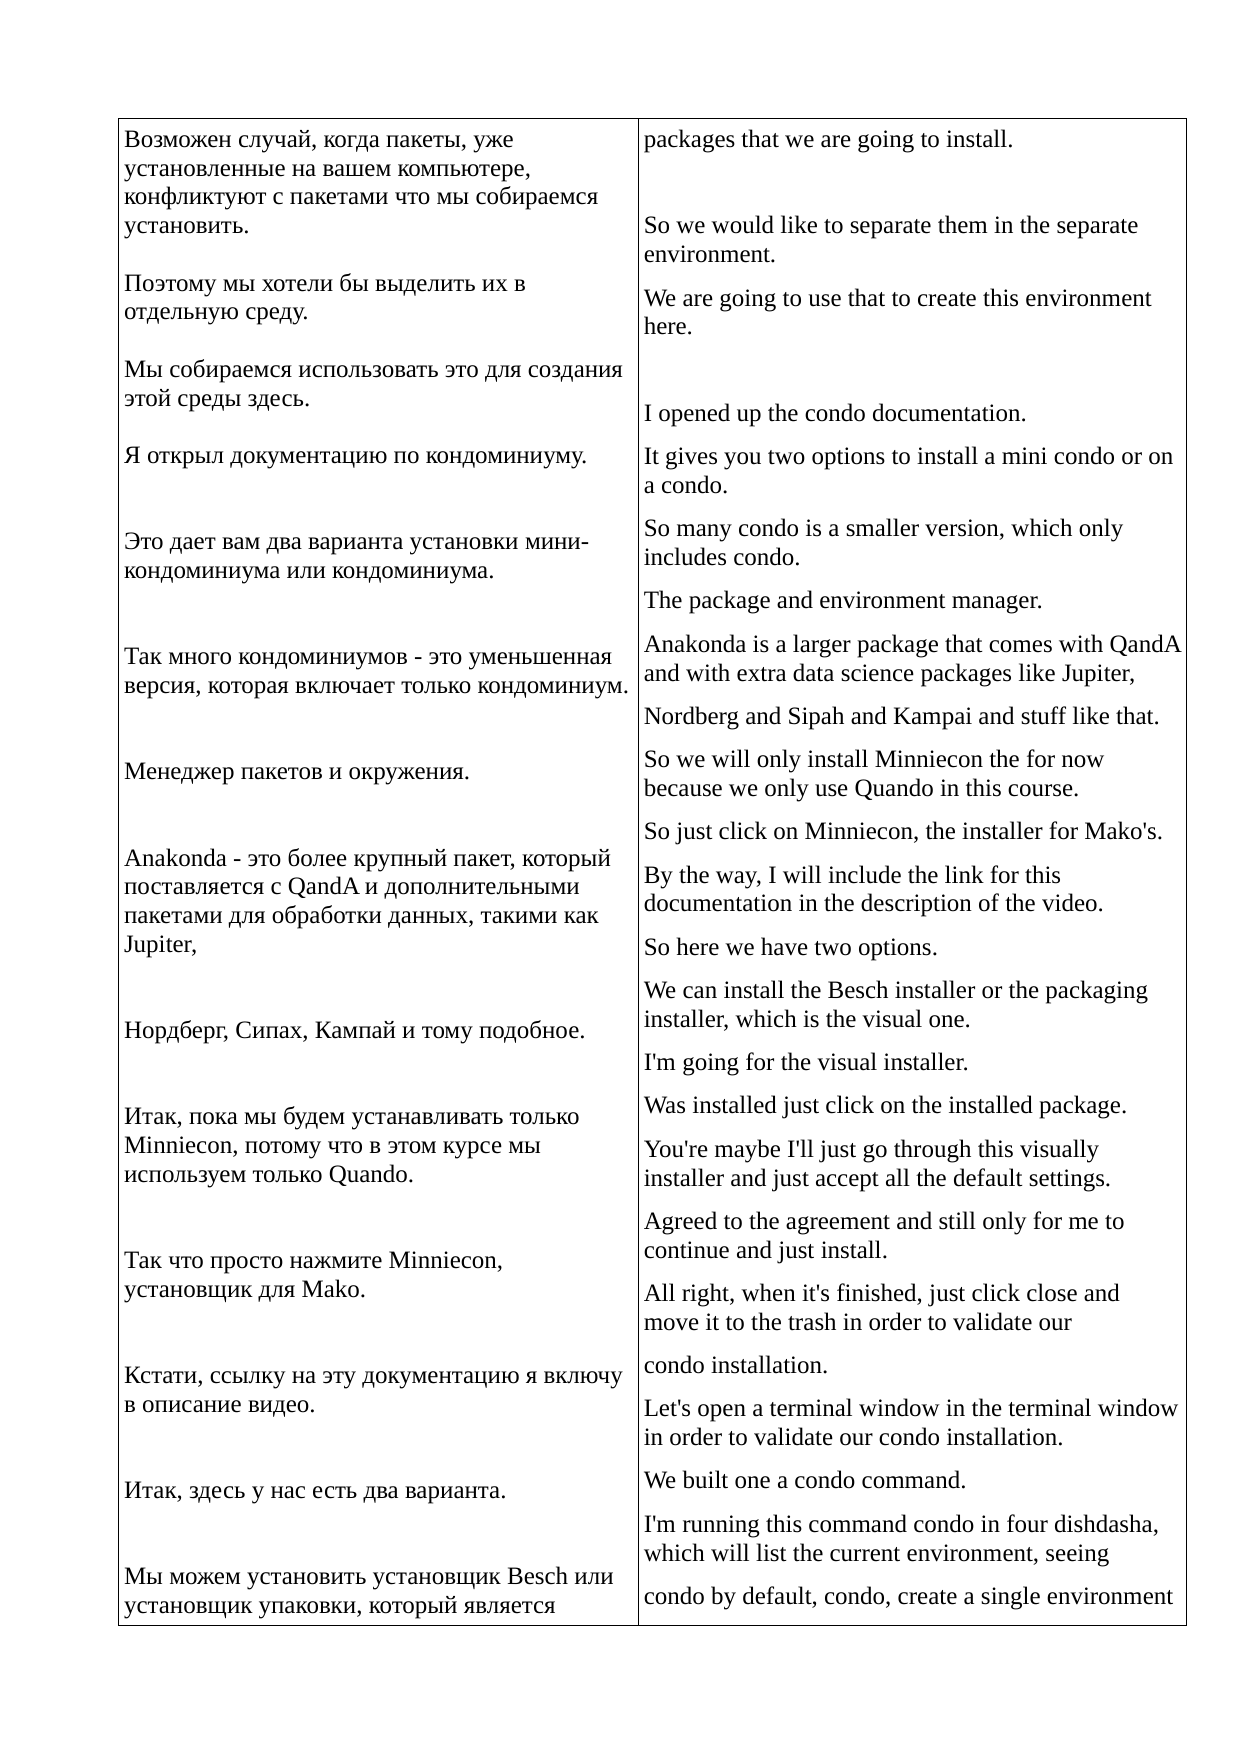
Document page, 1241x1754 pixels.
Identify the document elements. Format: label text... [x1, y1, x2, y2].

table_cell packages that we are going to install. So we would like to separate them in the separate environment. We are going to use that to create this environment here. I opened up the condo documentation. It gives you two options to install a mini condo or on a condo. So many condo is a smaller version, which only includes condo. The package and environment manager. Anakonda is a larger package that comes with QandA and with extra data science packages like Jupiter, Nordberg and Sipah and Kampai and stuff like that. So we will only install Minniecon the for now because we only use Quando in this course. So just click on Minniecon, the installer for Mako's. By the way, I will include the link for this documentation in the description of the video. So here we have two options. We can install the Besch installer or the packaging installer, which is the visual one. I'm going for the visual installer. Was installed just click on the installed package. You're maybe I'll just go through this visually installer and just accept all the default settings. Agreed to the agreement and still only for me to continue and just install. All right, when it's finished, just click close and move it to the trash in order to validate our condo installation. Let's open a terminal window in the terminal window in order to validate our condo installation. We built one a condo command. I'm running this command condo in four dishdasha, which will list the current environment, seeing condo by default, condo, create a single environment [639, 119, 1186, 1625]
table_cell Возможен случай, когда пакеты, уже установленные на вашем компьютере, конфликтуют с пакетами что мы собираемся установить. Поэтому мы хотели бы выделить их в отдельную среду. Мы собираемся использовать это для создания этой среды здесь. Я открыл документацию по кондоминиуму. Это дает вам два варианта установки мини-кондоминиума или кондоминиума. Так много кондоминиумов - это уменьшенная версия, которая включает только кондоминиум. Менеджер пакетов и окружения. Anakonda - это более крупный пакет, который поставляется с QandA и дополнительными пакетами для обработки данных, такими как Jupiter, Нордберг, Сипах, Кампай и тому подобное. Итак, пока мы будем устанавливать только Minniecon, потому что в этом курсе мы используем только Quando. Так что просто нажмите Minniecon, установщик для Mako. Кстати, ссылку на эту документацию я включу в описание видео. Итак, здесь у нас есть два варианта. Мы можем установить установщик Besch или установщик упаковки, который является [119, 119, 638, 1625]
